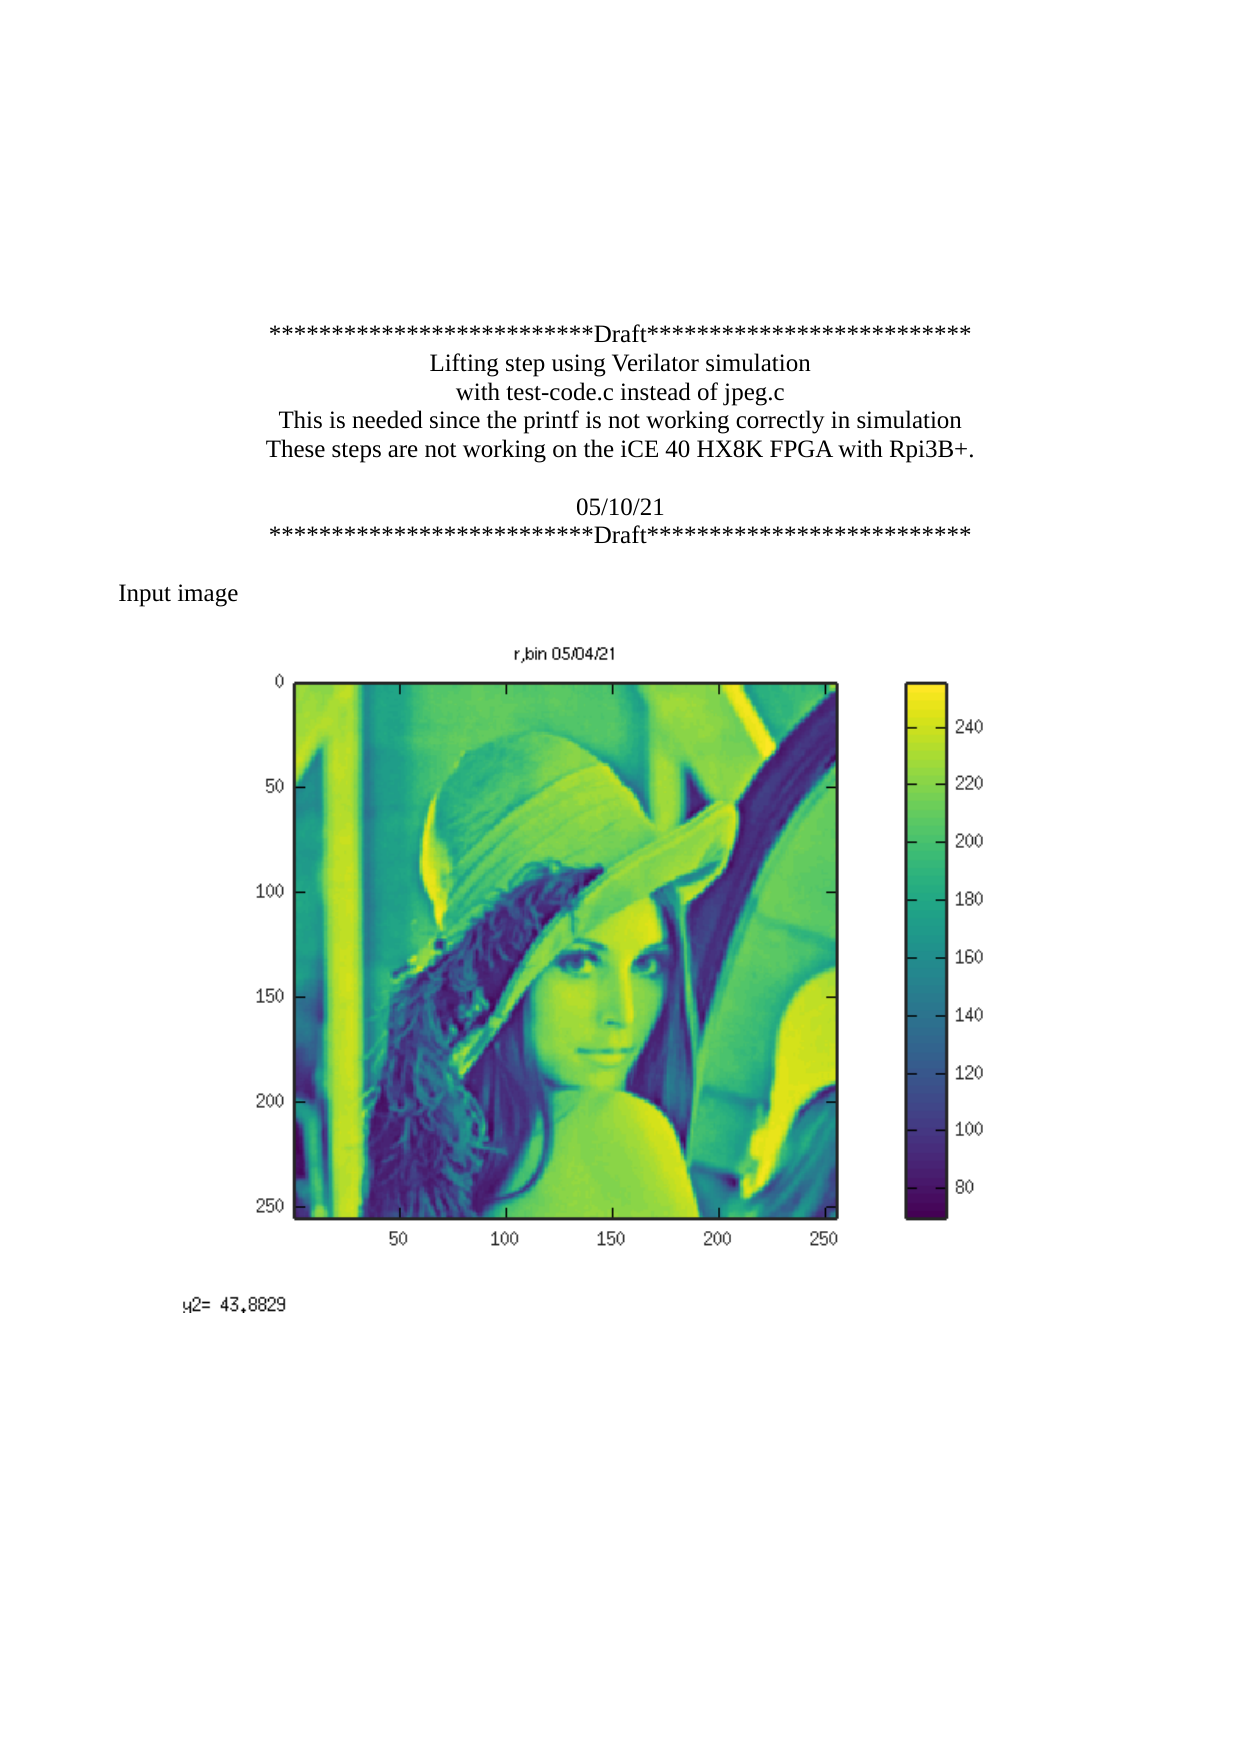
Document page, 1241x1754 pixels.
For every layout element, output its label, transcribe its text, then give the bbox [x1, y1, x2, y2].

text These steps are not working on the iCE 40 HX8K FPGA with Rpi3B+. [118, 434, 1122, 463]
text with test-code.c instead of jpeg.c [118, 377, 1122, 406]
text Lifting step using Verilator simulation [118, 348, 1122, 377]
picture [182, 635, 1058, 1313]
text Input image [118, 578, 1122, 607]
text 05/10/21 [118, 492, 1122, 521]
text **************************Draft************************** [118, 521, 1122, 549]
text **************************Draft************************** [118, 319, 1122, 348]
text This is needed since the printf is not working correctly in simulation [118, 406, 1122, 434]
